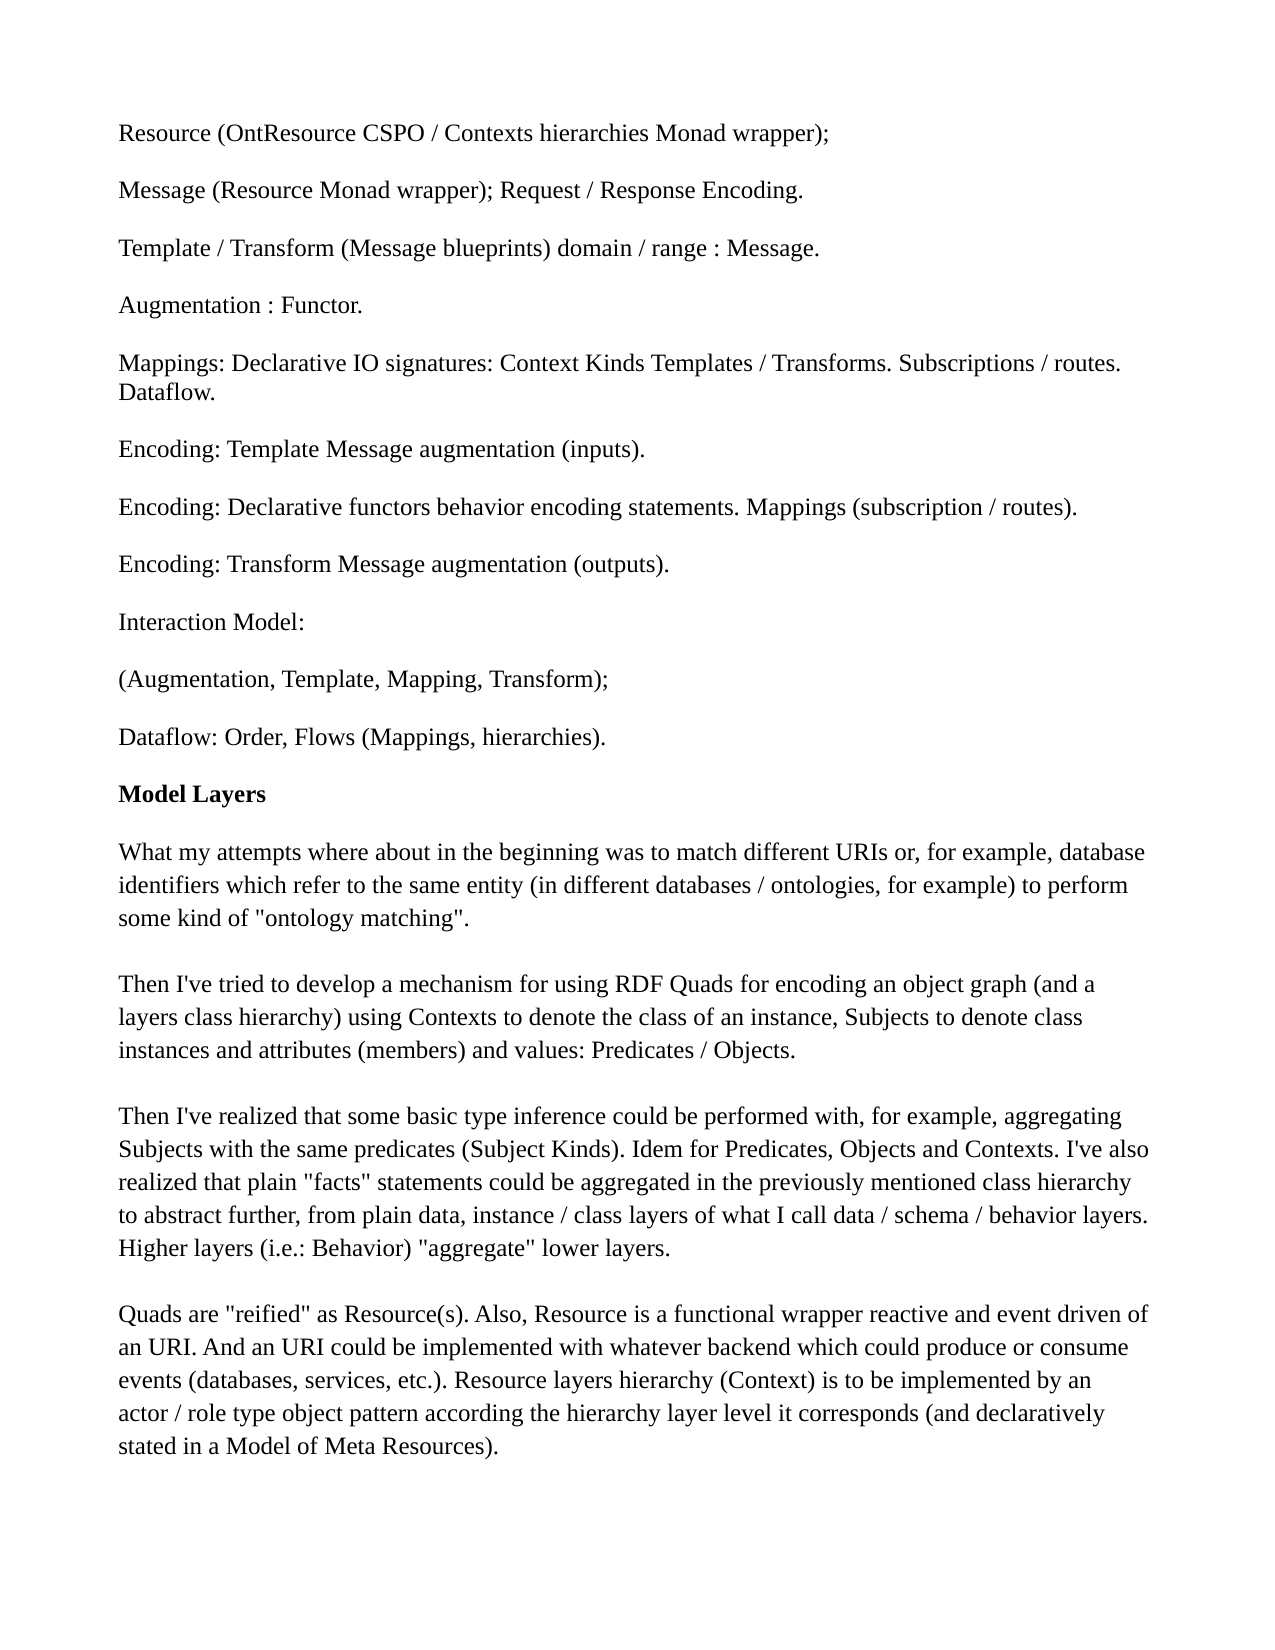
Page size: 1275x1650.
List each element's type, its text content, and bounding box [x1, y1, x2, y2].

text Encoding: Transform Message augmentation (outputs). [118, 549, 1157, 578]
text Message (Resource Monad wrapper); Request / Response Encoding. [118, 176, 1157, 204]
text Mappings: Declarative IO signatures: Context Kinds Templates / Transforms. Subscriptions / routes. Dataflow. [118, 348, 1157, 406]
text Dataflow: Order, Flows (Mappings, hierarchies). [118, 722, 1157, 751]
text Encoding: Template Message augmentation (inputs). [118, 434, 1157, 463]
text (Augmentation, Template, Mapping, Transform); [118, 664, 1157, 693]
text Model Layers [118, 779, 1157, 808]
text Quads are "reified" as Resource(s). Also, Resource is a functional wrapper reactive and event driven of an URI. And an URI could be implemented with whatever backend which could produce or consume events (databases, services, etc.). Resource layers hierarchy (Context) is to be implemented by an actor / role type object pattern according the hierarchy layer level it corresponds (and declaratively stated in a Model of Meta Resources). [118, 1266, 1157, 1493]
text Then I've realized that some basic type inference could be performed with, for example, aggregating Subjects with the same predicates (Subject Kinds). Idem for Predicates, Objects and Contexts. I've also realized that plain "facts" statements could be aggregated in the previously mentioned class hierarchy to abstract further, from plain data, instance / class layers of what I call data / schema / behavior layers. Higher layers (i.e.: Behavior) "aggregate" lower layers. [118, 1101, 1157, 1262]
text Template / Transform (Message blueprints) domain / range : Message. [118, 233, 1157, 262]
text Interaction Model: [118, 607, 1157, 636]
text What my attempts where about in the beginning was to match different URIs or, for example, database identifiers which refer to the same entity (in different databases / ontologies, for example) to perform some kind of "ontology matching". Then I've tried to develop a mechanism for using RDF Quads for encoding an object graph (and a layers class hierarchy) using Contexts to denote the class of an instance, Subjects to denote class instances and attributes (members) and values: Predicates / Objects. [118, 837, 1157, 1097]
text Augmentation : Functor. [118, 291, 1157, 319]
text Resource (OntResource CSPO / Contexts hierarchies Monad wrapper); [118, 118, 1157, 147]
text Encoding: Declarative functors behavior encoding statements. Mappings (subscription / routes). [118, 492, 1157, 521]
